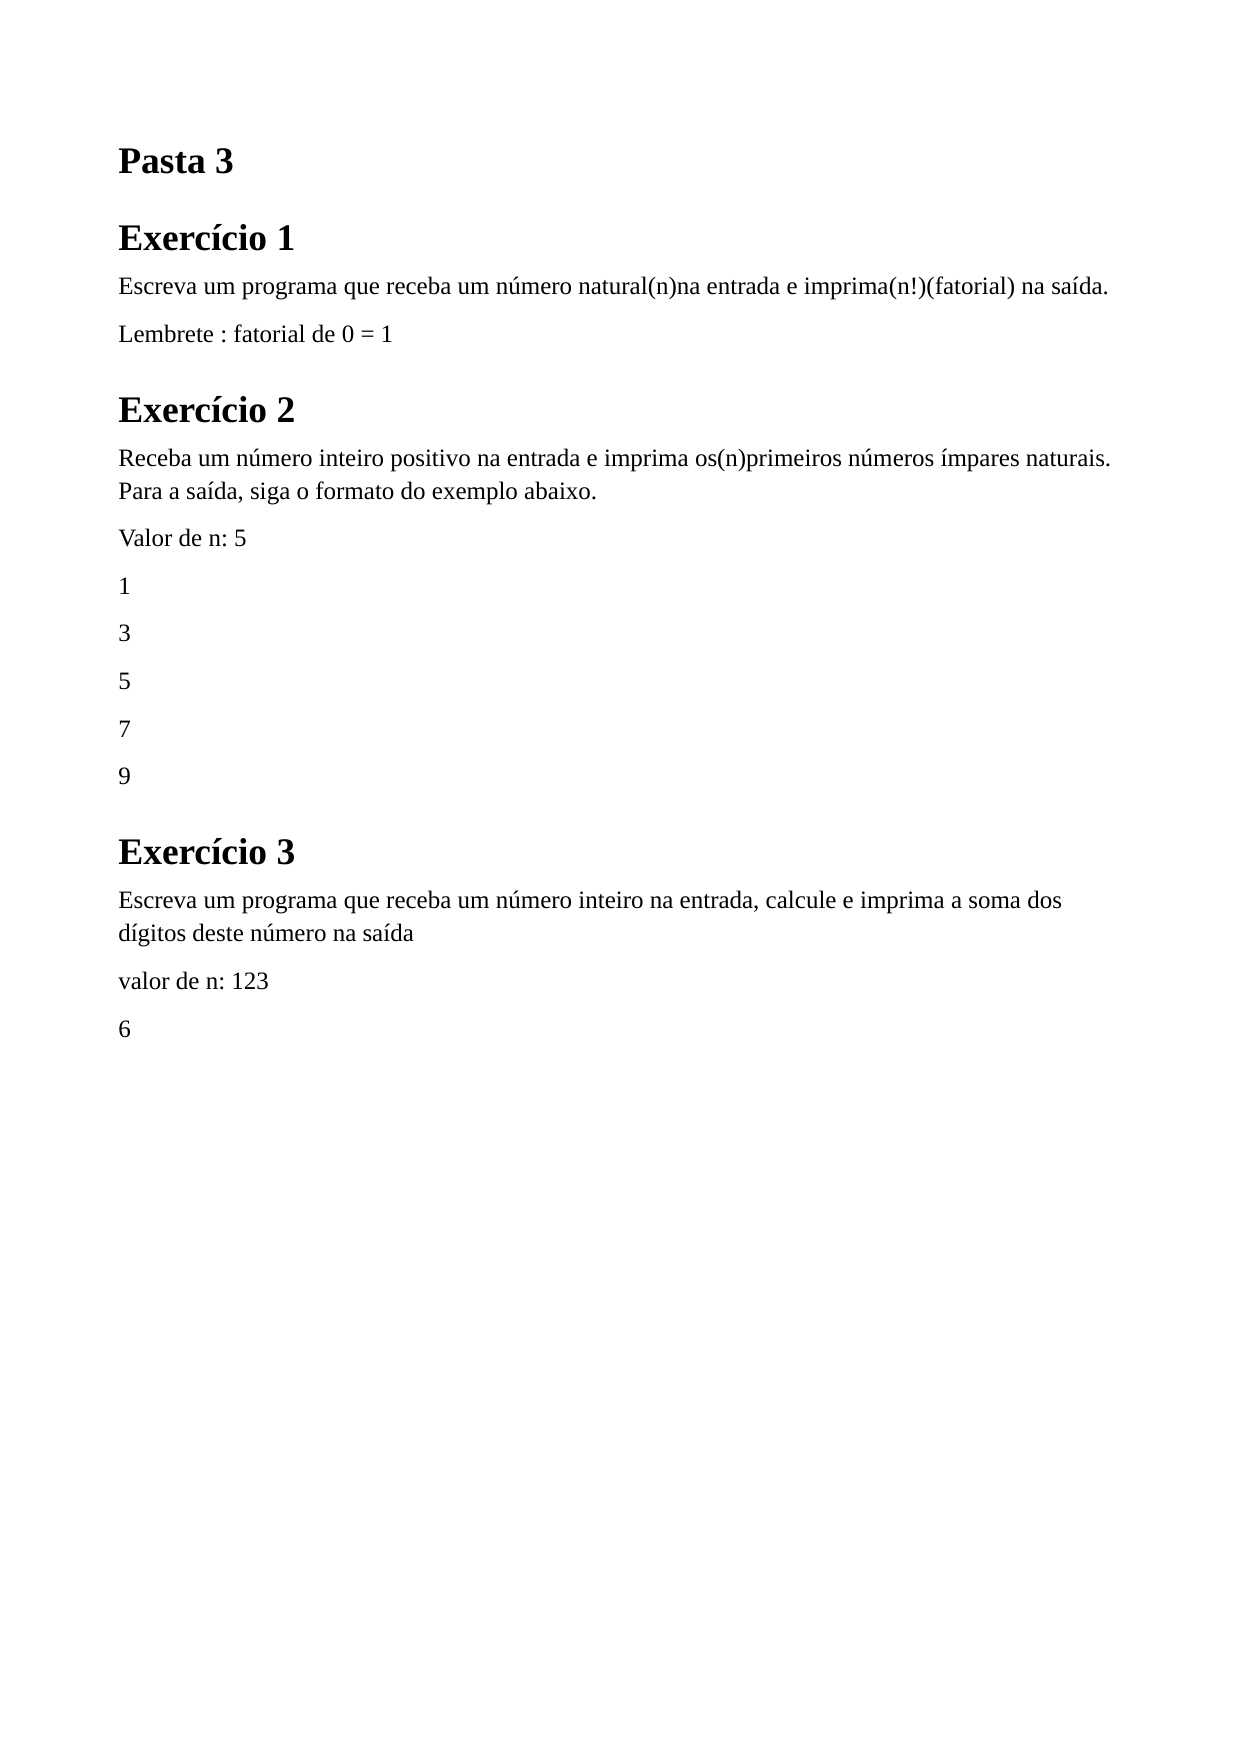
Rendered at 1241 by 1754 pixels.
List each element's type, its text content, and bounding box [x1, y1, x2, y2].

subtitle Exercício 1 [118, 215, 1122, 258]
text 5 [118, 666, 1122, 695]
text Valor de n: 5 [118, 523, 1122, 552]
subtitle Exercício 3 [118, 830, 1122, 873]
text Escreva um programa que receba um número inteiro na entrada, calcule e imprima a soma dos dígitos deste número na saída [118, 885, 1122, 947]
text 7 [118, 714, 1122, 742]
text 1 [118, 571, 1122, 600]
text 3 [118, 618, 1122, 647]
text valor de n: 123 [118, 966, 1122, 995]
subtitle Exercício 2 [118, 387, 1122, 430]
text 9 [118, 761, 1122, 790]
text Receba um número inteiro positivo na entrada e imprima os(n)primeiros números ímpares naturais. Para a saída, siga o formato do exemplo abaixo. [118, 443, 1122, 504]
subtitle Pasta 3 [118, 139, 1122, 182]
text Escreva um programa que receba um número natural(n)na entrada e imprima(n!)(fatorial) na saída. [118, 271, 1122, 300]
text Lembrete : fatorial de 0 = 1 [118, 319, 1122, 347]
text 6 [118, 1014, 1122, 1042]
